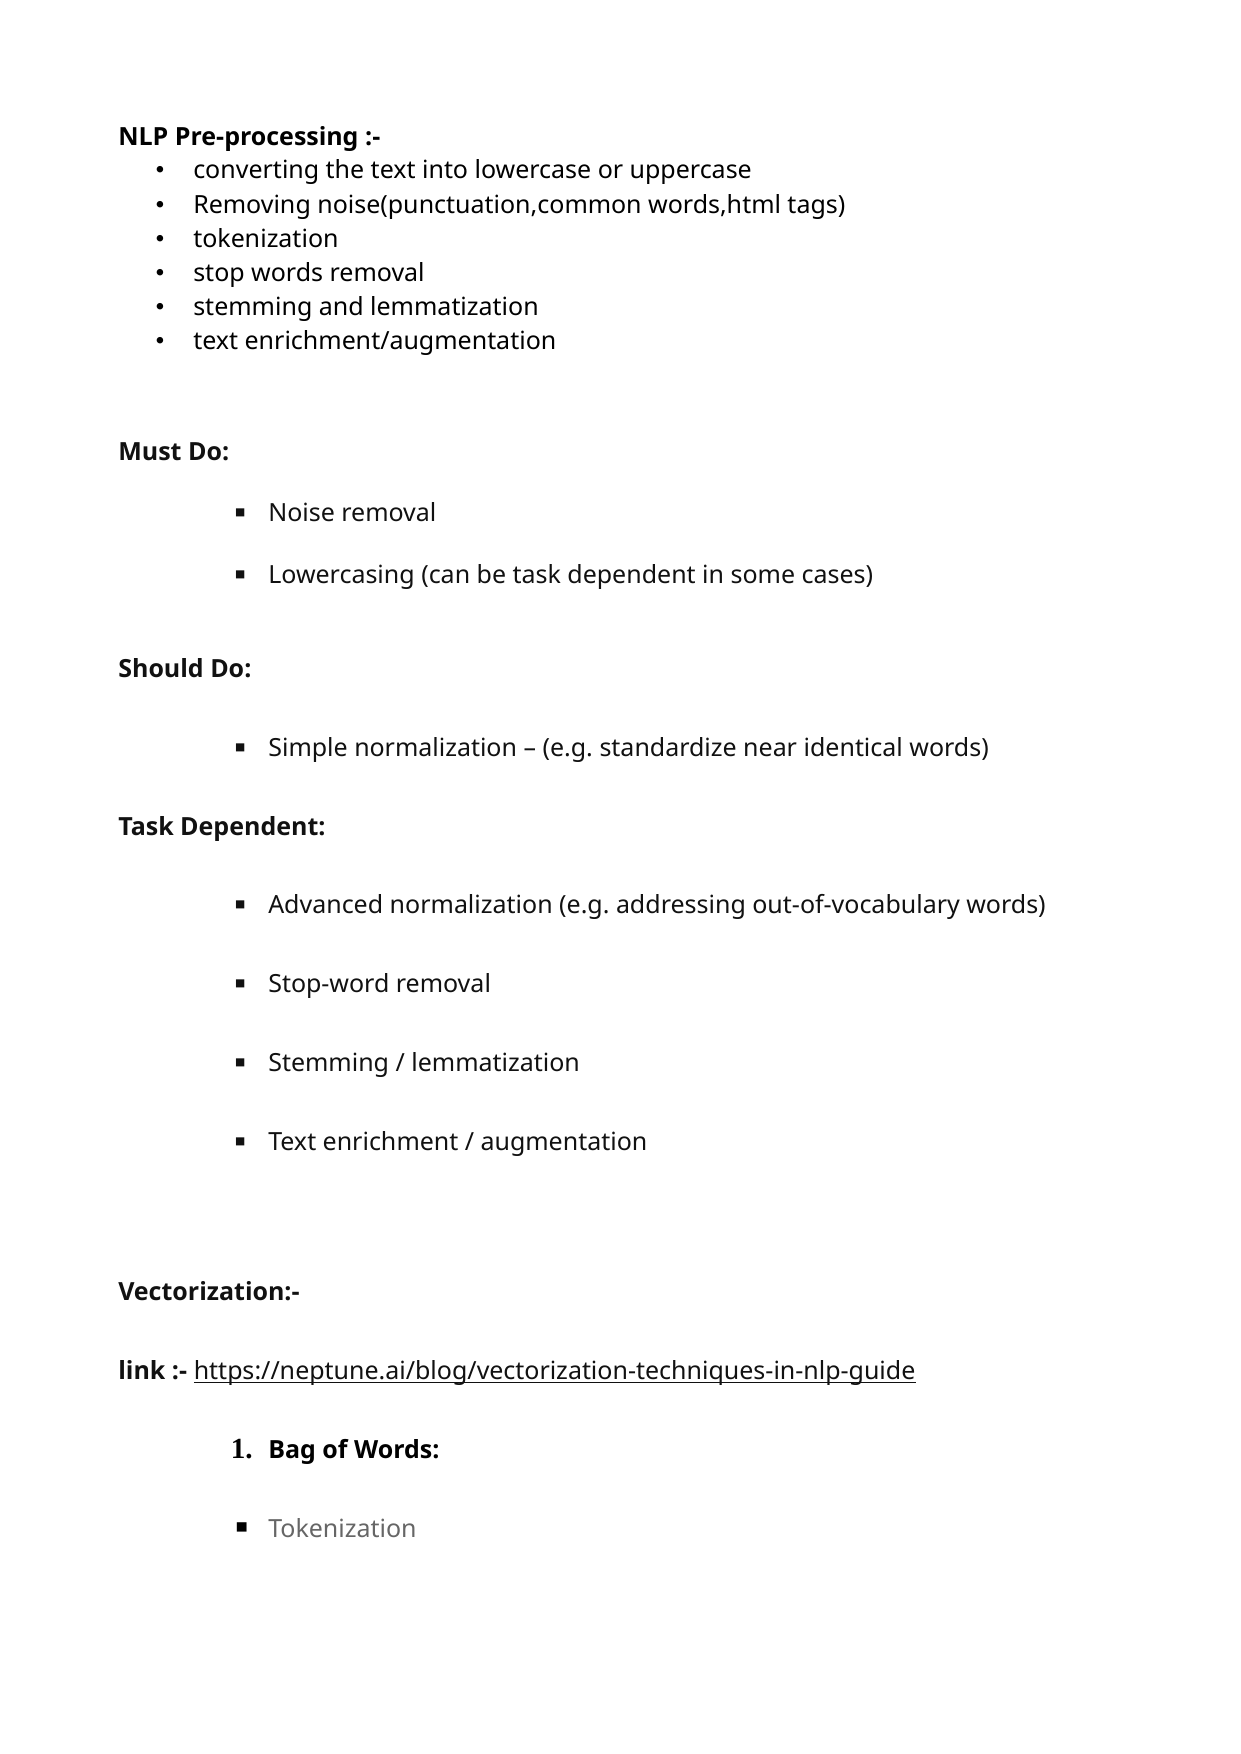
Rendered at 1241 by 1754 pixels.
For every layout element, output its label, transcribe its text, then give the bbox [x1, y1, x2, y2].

subtitle Stemming / lemmatization [231, 1045, 1122, 1079]
subtitle Task Dependent: [118, 808, 1122, 842]
subtitle Noise removal [231, 495, 1122, 529]
text Vectorization:- [118, 1274, 1122, 1308]
list stemming and lemmatization [156, 288, 1122, 322]
list text enrichment/augmentation [156, 322, 1122, 357]
text NLP Pre-processing :- [118, 118, 1122, 152]
subtitle Text enrichment / augmentation [231, 1123, 1122, 1158]
subtitle Simple normalization – (e.g. standardize near identical words) [231, 729, 1122, 763]
subtitle Bag of Words: [231, 1432, 1122, 1466]
subtitle Should Do: [118, 650, 1122, 684]
list tokenization [156, 220, 1122, 254]
list Removing noise(punctuation,common words,html tags) [156, 186, 1122, 220]
list stop words removal [156, 254, 1122, 288]
text link :- https://neptune.ai/blog/vectorization-techniques-in-nlp-guide [118, 1353, 1122, 1387]
subtitle Must Do: [118, 434, 1122, 468]
subtitle Advanced normalization (e.g. addressing out-of-vocabulary words) [231, 887, 1122, 921]
subtitle Lowercasing (can be task dependent in some cases) [231, 556, 1122, 590]
list converting the text into lowercase or uppercase [156, 152, 1122, 186]
subtitle Tokenization [231, 1511, 1122, 1545]
subtitle Stop-word removal [231, 966, 1122, 1000]
